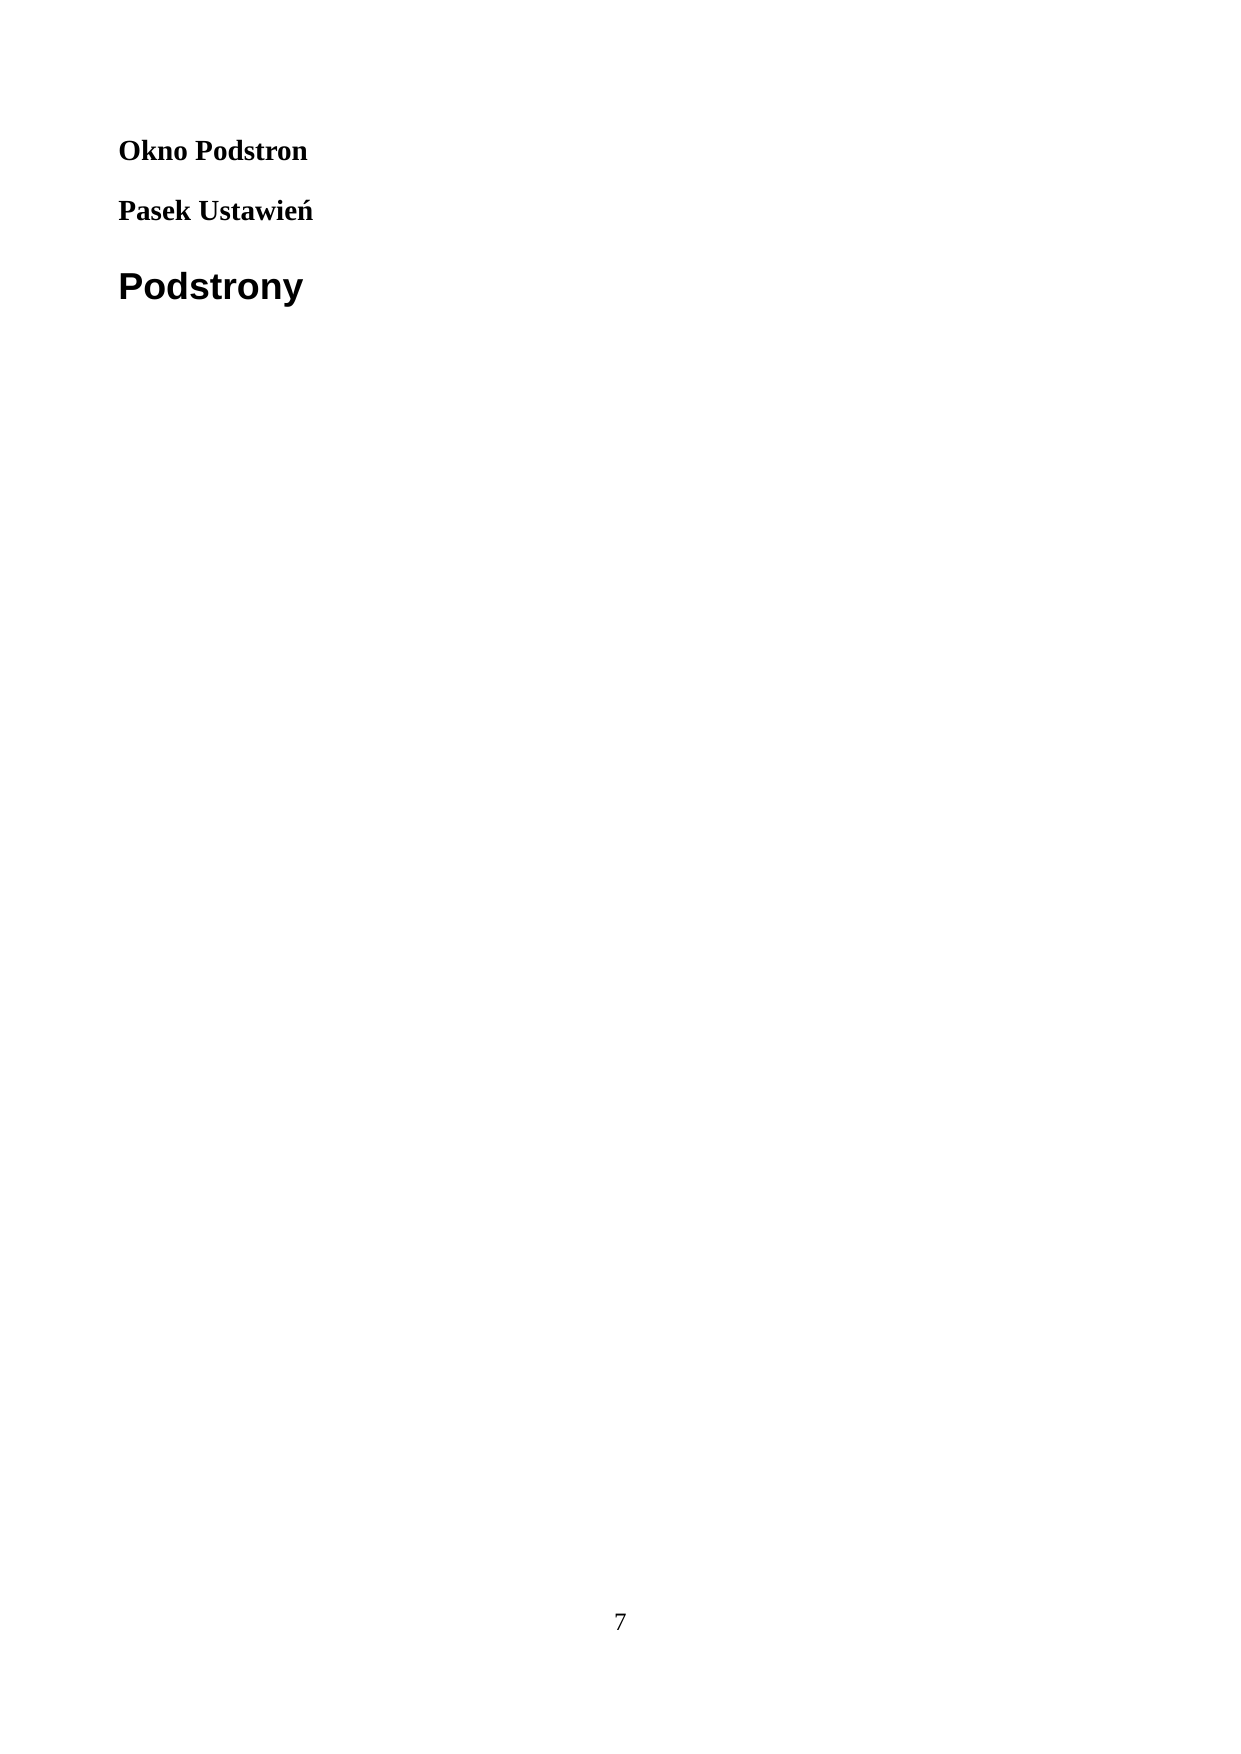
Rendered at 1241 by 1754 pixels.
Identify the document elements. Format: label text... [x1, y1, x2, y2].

subtitle Podstrony [118, 264, 1122, 307]
subtitle Pasek Ustawień [118, 193, 1122, 227]
subtitle Okno Podstron [118, 133, 1122, 166]
